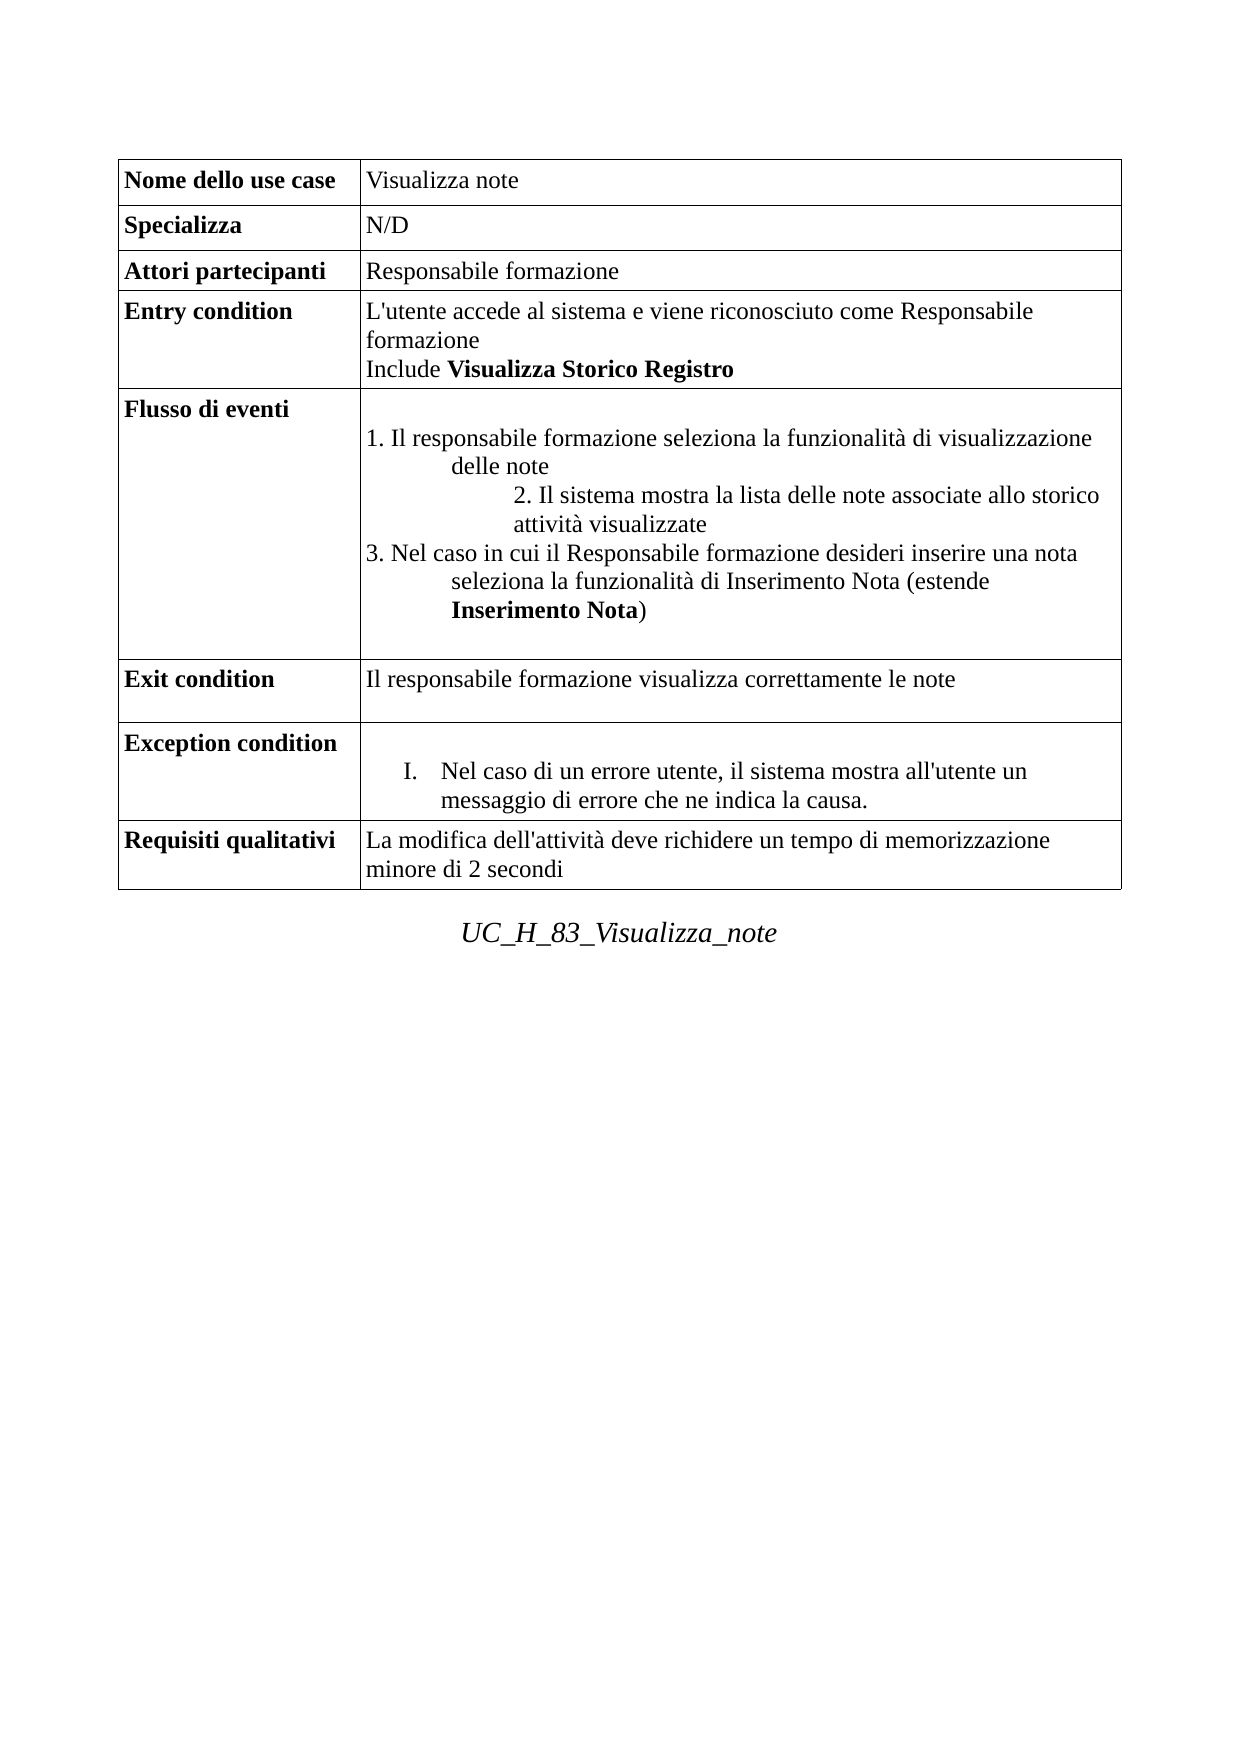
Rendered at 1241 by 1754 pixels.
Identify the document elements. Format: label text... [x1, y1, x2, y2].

table_cell Responsabile formazione [361, 251, 1121, 290]
table_cell Attori partecipanti [119, 251, 360, 290]
table_cell Entry condition [119, 291, 360, 388]
table_cell L'utente accede al sistema e viene riconosciuto come Responsabile formazione Include Visualizza Storico Registro [361, 291, 1121, 388]
table_cell Exception condition [119, 723, 360, 820]
table_cell Requisiti qualitativi [119, 821, 360, 889]
table_cell N/D [361, 206, 1121, 250]
table_header Visualizza note [361, 160, 1121, 205]
table_cell Nel caso di un errore utente, il sistema mostra all'utente un messaggio di errore che ne indica la causa. [361, 723, 1121, 820]
table_cell Il responsabile formazione seleziona la funzionalità di visualizzazione delle note Il sistema mostra la lista delle note associate allo storico attività visualizzate Nel caso in cui il Responsabile formazione desideri inserire una nota seleziona la funzionalità di Inserimento Nota (estende Inserimento Nota) [361, 389, 1121, 658]
table_cell Flusso di eventi [119, 389, 360, 658]
table_cell Exit condition [119, 660, 360, 722]
text UC_H_83_Visualizza_note [118, 915, 1122, 949]
table_cell Il responsabile formazione visualizza correttamente le note [361, 660, 1121, 722]
table_cell La modifica dell'attività deve richidere un tempo di memorizzazione minore di 2 secondi [361, 821, 1121, 889]
table_cell Specializza [119, 206, 360, 250]
table_header Nome dello use case [119, 160, 360, 205]
